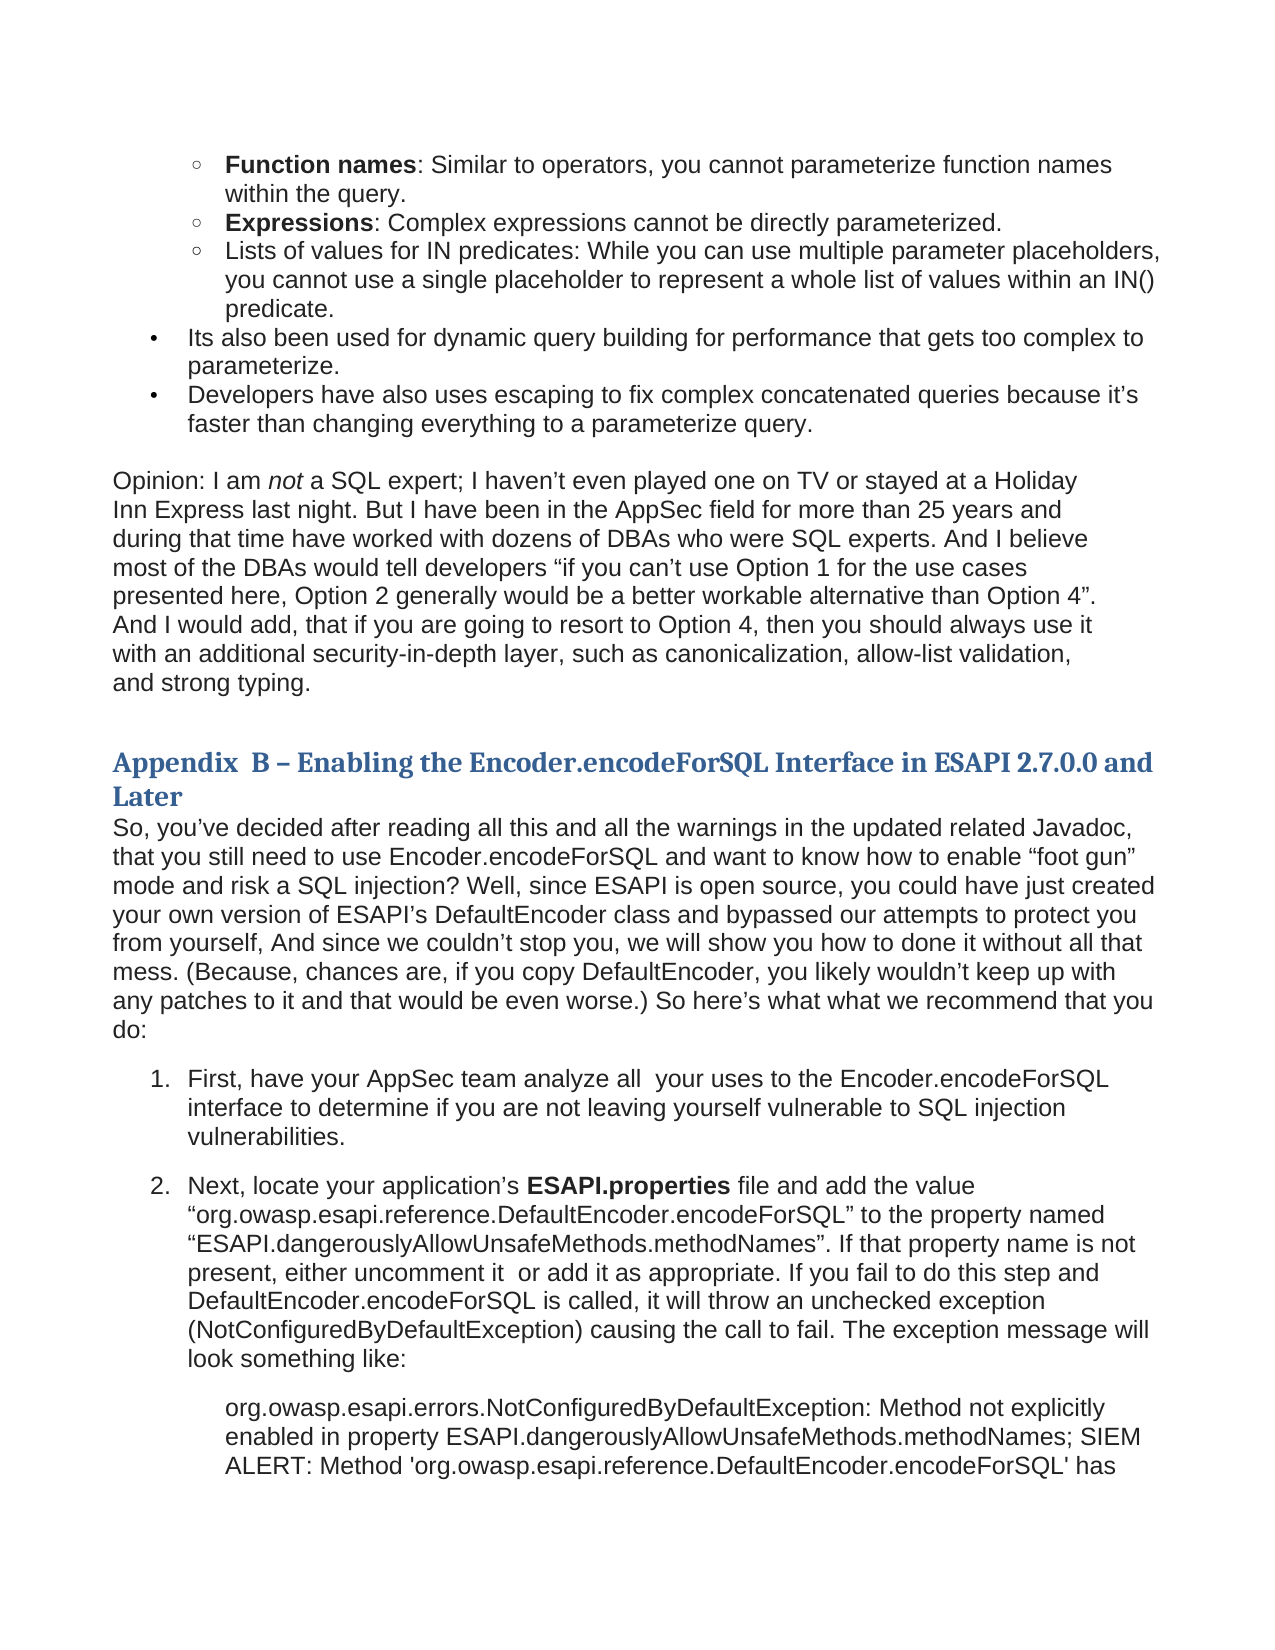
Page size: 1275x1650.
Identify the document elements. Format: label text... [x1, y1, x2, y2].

list org.owasp.esapi.errors.NotConfiguredByDefaultException: Method not explicitly enabled in property ESAPI.dangerouslyAllowUnsafeMethods.methodNames; SIEM ALERT: Method 'org.owasp.esapi.reference.DefaultEncoder.encodeForSQL' has [187, 1393, 1162, 1479]
list Developers have also uses escaping to fix complex concatenated queries because it’s faster than changing everything to a parameterize query. [150, 380, 1162, 437]
subtitle Appendix B – Enabling the Encoder.encodeForSQL Interface in ESAPI 2.7.0.0 and Later [112, 746, 1162, 813]
list Its also been used for dynamic query building for performance that gets too complex to parameterize. [150, 322, 1162, 380]
list Expressions: Complex expressions cannot be directly parameterized. [187, 207, 1162, 236]
text So, you’ve decided after reading all this and all the warnings in the updated related Javadoc, that you still need to use Encoder.encodeForSQL and want to know how to enable “foot gun” mode and risk a SQL injection? Well, since ESAPI is open source, you could have just created your own version of ESAPI’s DefaultEncoder class and bypassed our attempts to protect you from yourself, And since we couldn’t stop you, we will show you how to done it without all that mess. (Because, chances are, if you copy DefaultEncoder, you likely wouldn’t keep up with any patches to it and that would be even worse.) So here’s what what we recommend that you do: [112, 813, 1162, 1043]
list Next, locate your application’s ESAPI.properties file and add the value “org.owasp.esapi.reference.DefaultEncoder.encodeForSQL” to the property named “ESAPI.dangerouslyAllowUnsafeMethods.methodNames”. If that property name is not present, either uncomment it or add it as appropriate. If you fail to do this step and DefaultEncoder.encodeForSQL is called, it will throw an unchecked exception (NotConfiguredByDefaultException) causing the call to fail. The exception message will look something like: [150, 1171, 1162, 1372]
text Opinion: I am not a SQL expert; I haven’t even played one on TV or stayed at a Holiday Inn Express last night. But I have been in the AppSec field for more than 25 years and during that time have worked with dozens of DBAs who were SQL experts. And I believe [112, 466, 1103, 552]
text most of the DBAs would tell developers “if you can’t use Option 1 for the use cases presented here, Option 2 generally would be a better workable alternative than Option 4”. And I would add, that if you are going to resort to Option 4, then you should always use it with an additional security-in-depth layer, such as canonicalization, allow-list validation, and strong typing. [112, 552, 1103, 696]
list First, have your AppSec team analyze all your uses to the Encoder.encodeForSQL interface to determine if you are not leaving yourself vulnerable to SQL injection vulnerabilities. [150, 1064, 1162, 1150]
list Function names: Similar to operators, you cannot parameterize function names within the query. [187, 150, 1162, 207]
list Lists of values for IN predicates: While you can use multiple parameter placeholders, you cannot use a single placeholder to represent a whole list of values within an IN() predicate. [187, 236, 1162, 322]
